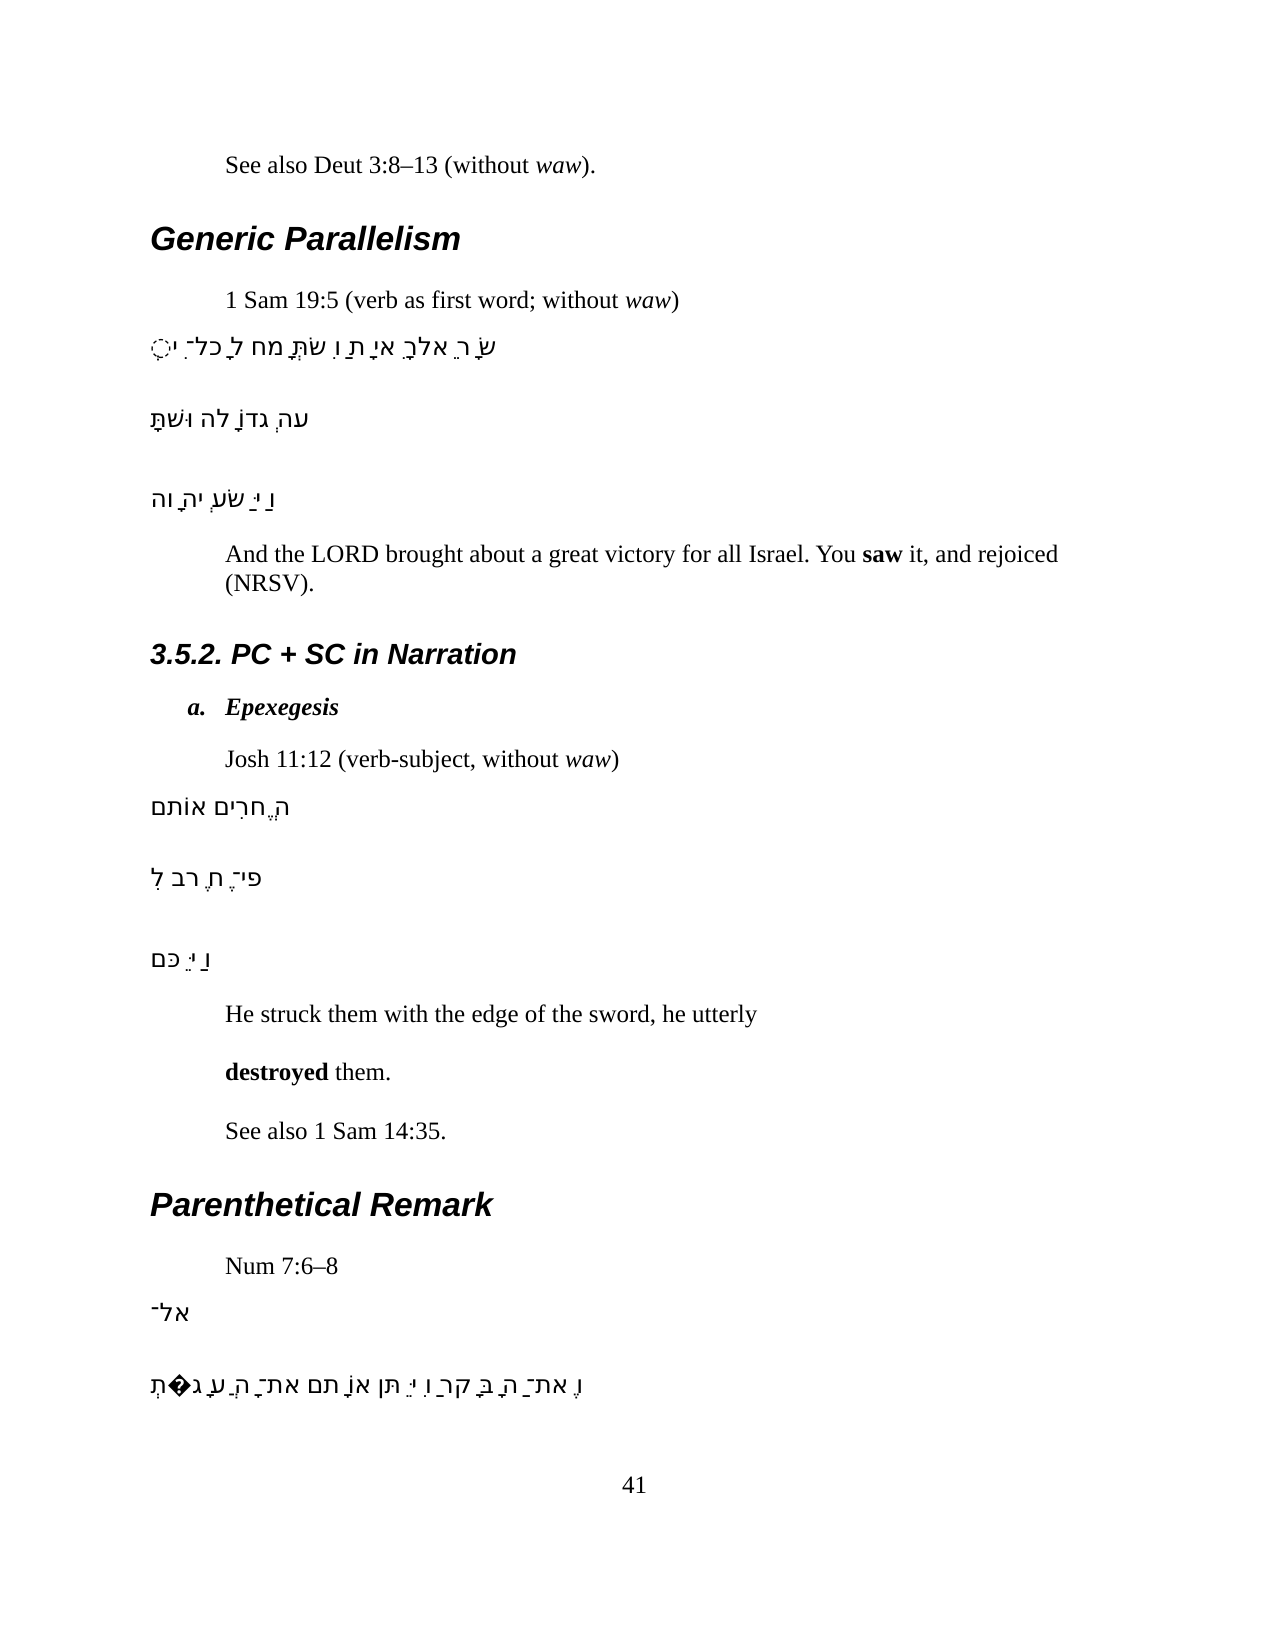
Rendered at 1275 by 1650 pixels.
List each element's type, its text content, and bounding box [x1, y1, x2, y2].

text destroyed them. [225, 1057, 1125, 1086]
text ְו ֶאת־ ַה ָבּ ָקר ַו ִיּ ֵתּן אוֹ ָתם את־ ָה ֲﬠ ָג�ת [150, 1338, 1125, 1401]
text אל־ [150, 1295, 1125, 1329]
text ְשׂ ָר ֵאלרָ ִאי ָת ַו ִשׂתְּ ָמח ל ָכל־ ִי [150, 329, 1125, 363]
subtitle Generic Parallelism [150, 219, 1125, 257]
text ִפי־ ֶח ֶרב ל [150, 831, 1125, 894]
text ה ֱחרִים אוֹתם [150, 788, 1125, 822]
text ָﬠה ְגדוֹ ָלה וּשׁתּ [150, 372, 1125, 434]
text Num 7:6–8 [225, 1251, 1125, 1280]
subtitle Parenthetical Remark [150, 1185, 1125, 1223]
subtitle 3.5.2. PC + SC in Narration [150, 637, 1125, 670]
text ו ַיּ ַשׂﬠ ְיה ָוה [150, 452, 1125, 515]
text And the LORD brought about a great victory for all Israel. You saw it, and rejoiced (NRSV). [225, 539, 1125, 597]
text See also Deut 3:8–13 (without waw). [225, 150, 1125, 179]
list Epexegesis [187, 692, 1125, 720]
text ו ַיּ ֵכּם [150, 912, 1125, 975]
text He struck them with the edge of the sword, he utterly [225, 999, 1125, 1027]
text 1 Sam 19:5 (verb as first word; without waw) [225, 285, 1125, 314]
text Josh 11:12 (verb-subject, without waw) [225, 744, 1125, 773]
text See also 1 Sam 14:35. [225, 1116, 1125, 1145]
